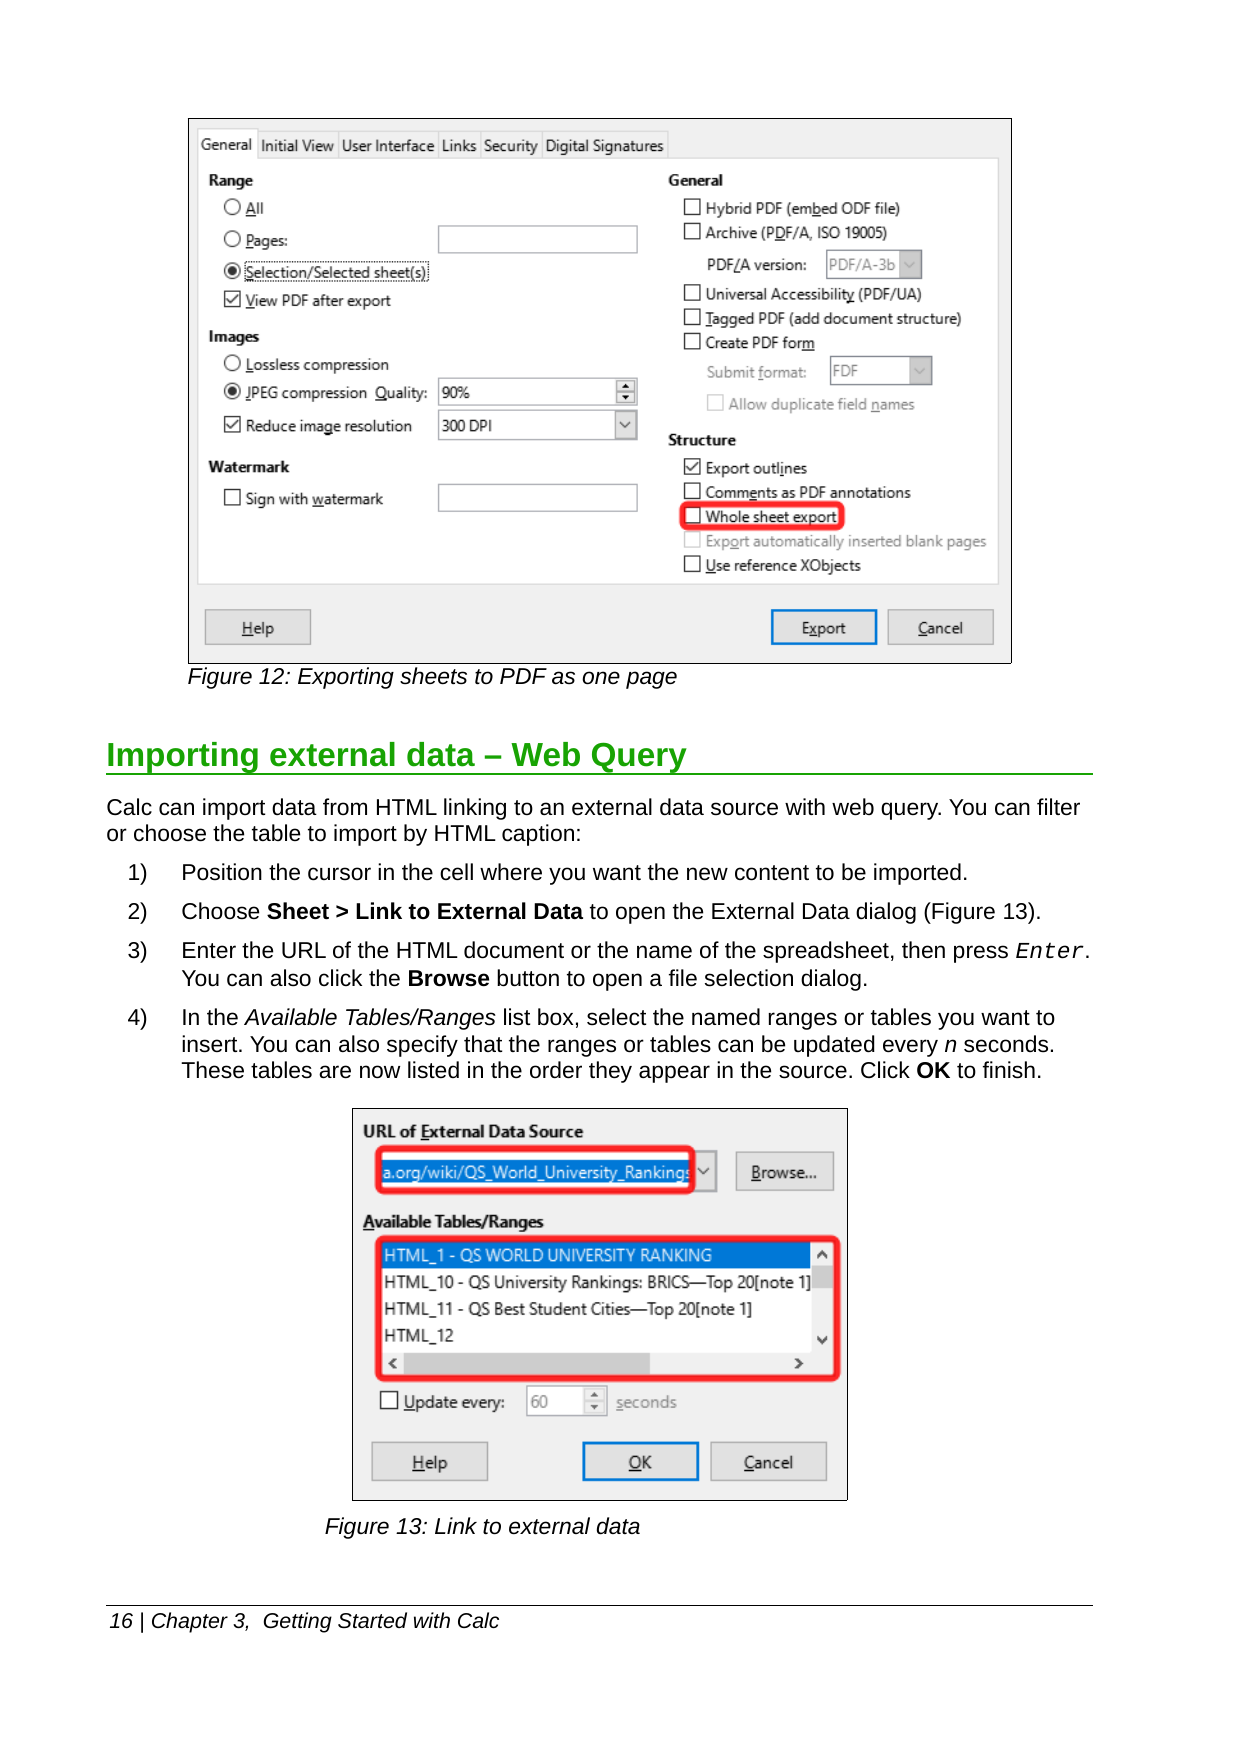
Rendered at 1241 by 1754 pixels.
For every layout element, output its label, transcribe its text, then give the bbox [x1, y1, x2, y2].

text Figure 12: Exporting sheets to PDF as one page [187, 663, 1011, 689]
picture [189, 119, 1011, 663]
text Calc can import data from HTML linking to an external data source with web query. You can filter or choose the table to import by HTML caption: [106, 794, 1093, 847]
list Position the cursor in the cell where you want the new content to be imported. [148, 859, 1093, 886]
list Choose Sheet > Link to External Data to open the External Data dialog (Figure 13). [148, 898, 1093, 924]
list Enter the URL of the HTML document or the name of the spreadsheet, then press Enter. You can also click the Browse button to open a file selection dialog. [148, 937, 1093, 992]
text Figure 13: Link to external data [324, 1513, 874, 1539]
picture [353, 1109, 847, 1500]
subtitle Importing external data – Web Query [106, 735, 1093, 773]
list In the Available Tables/Ranges list box, select the named ranges or tables you want to insert. You can also specify that the ranges or tables can be updated every n seconds. These tables are now listed in the order they appear in the source. Click OK to finish. [148, 1004, 1093, 1083]
